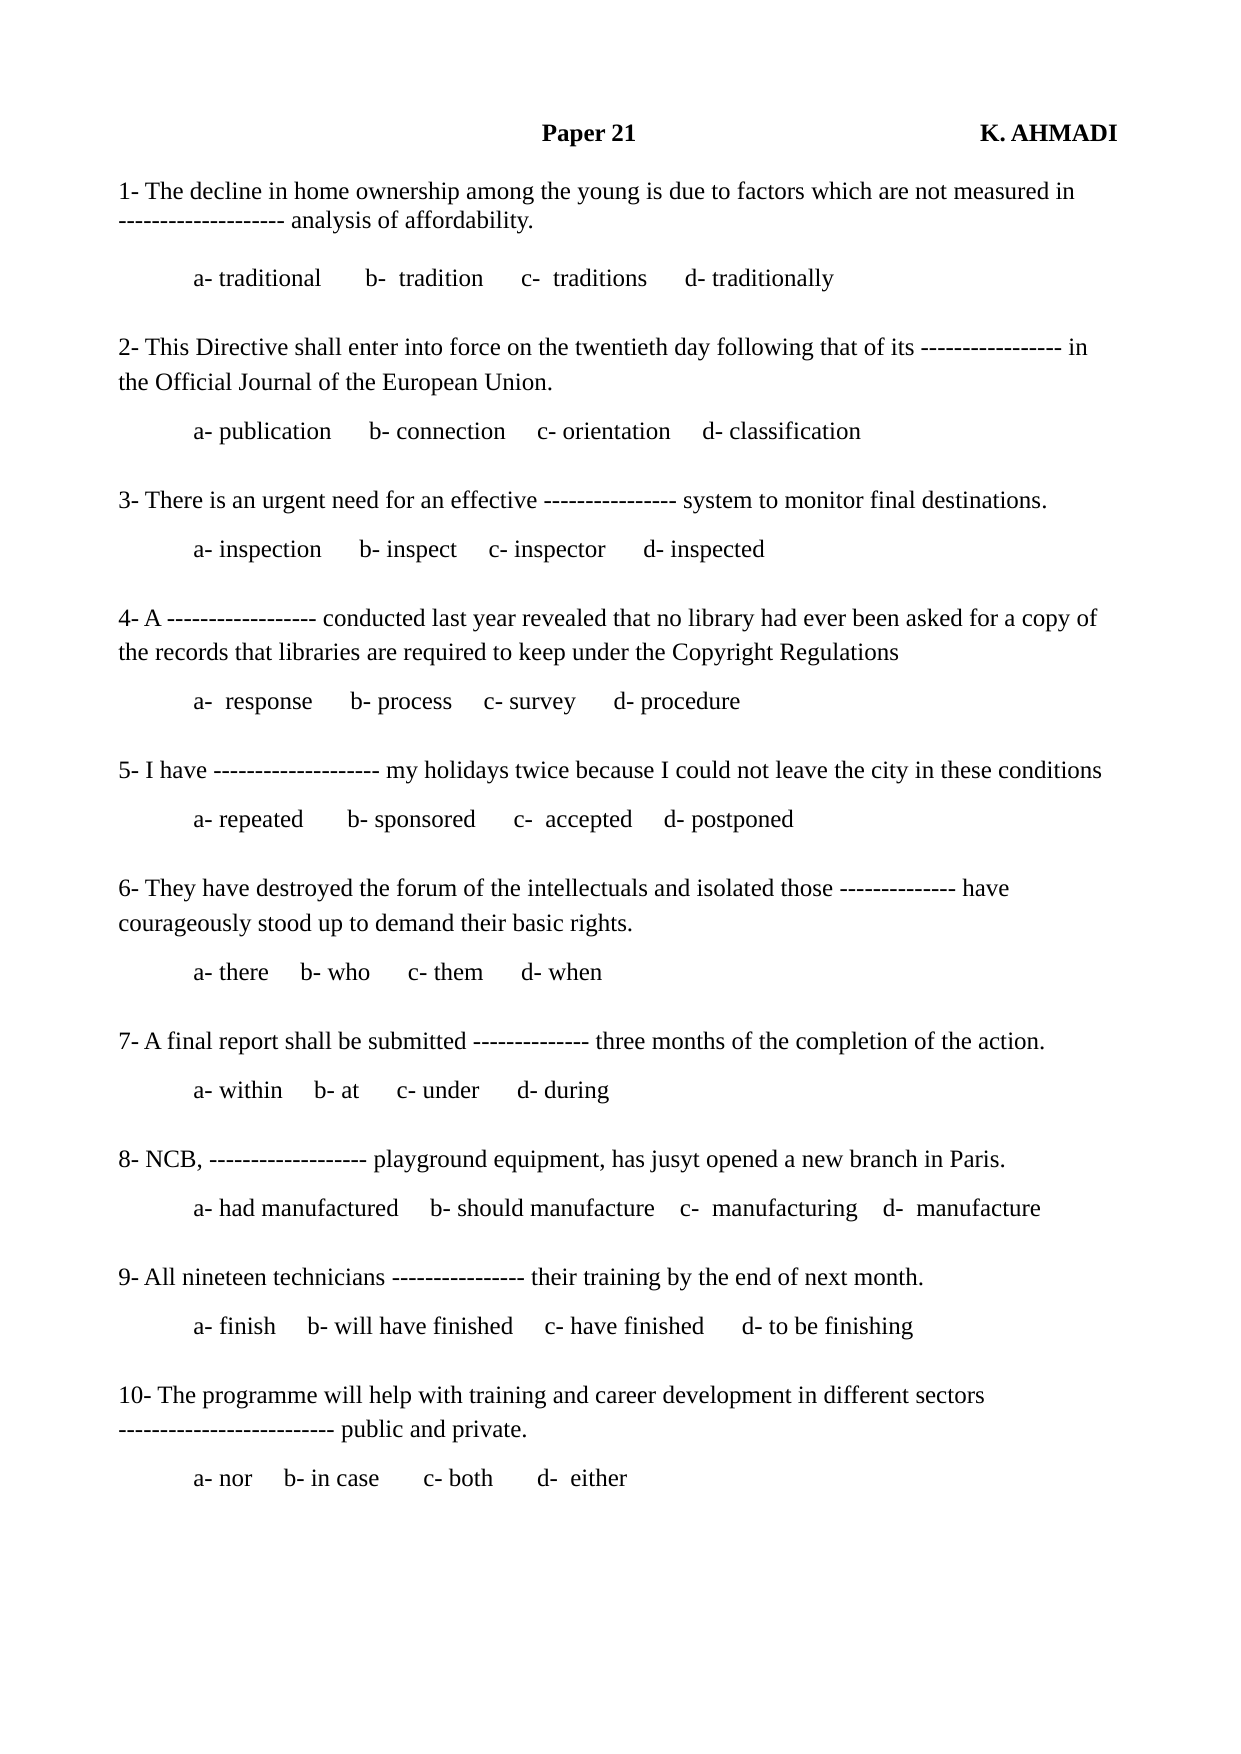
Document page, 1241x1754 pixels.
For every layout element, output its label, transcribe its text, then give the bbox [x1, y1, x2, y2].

text 5- I have -------------------- my holidays twice because I could not leave the city in these conditions [118, 755, 1122, 784]
list a- there b- who c- them d- when [164, 957, 1122, 986]
list a- finish b- will have finished c- have finished d- to be finishing [164, 1311, 1122, 1340]
list a- nor b- in case c- both d- either [164, 1463, 1122, 1492]
text 1- The decline in home ownership among the young is due to factors which are not measured in -------------------- analysis of affordability. [118, 176, 1122, 234]
text 2- This Directive shall enter into force on the twentieth day following that of its ----------------- in the Official Journal of the European Union. [118, 332, 1122, 396]
text 9- All nineteen technicians ---------------- their training by the end of next month. [118, 1262, 1122, 1291]
list a- had manufactured b- should manufacture c- manufacturing d- manufacture [164, 1193, 1122, 1222]
text 4- A ------------------ conducted last year revealed that no library had ever been asked for a copy of the records that libraries are required to keep under the Copyright Regulations [118, 603, 1122, 666]
text 3- There is an urgent need for an effective ---------------- system to monitor final destinations. [118, 485, 1122, 513]
list a- publication b- connection c- orientation d- classification [164, 416, 1122, 444]
list a- repeated b- sponsored c- accepted d- postponed [164, 804, 1122, 833]
text 6- They have destroyed the forum of the intellectuals and isolated those -------------- have courageously stood up to demand their basic rights. [118, 873, 1122, 937]
text 10- The programme will help with training and career development in different sectors -------------------------- public and private. [118, 1380, 1122, 1443]
list a- within b- at c- under d- during [164, 1075, 1122, 1104]
text 8- NCB, ------------------- playground equipment, has jusyt opened a new branch in Paris. [118, 1144, 1122, 1173]
text Paper 21 K. AHMADI [118, 118, 1122, 147]
list a- response b- process c- survey d- procedure [164, 686, 1122, 715]
text 7- A final report shall be submitted -------------- three months of the completion of the action. [118, 1026, 1122, 1054]
list a- traditional b- tradition c- traditions d- traditionally [164, 263, 1122, 292]
list a- inspection b- inspect c- inspector d- inspected [164, 534, 1122, 563]
